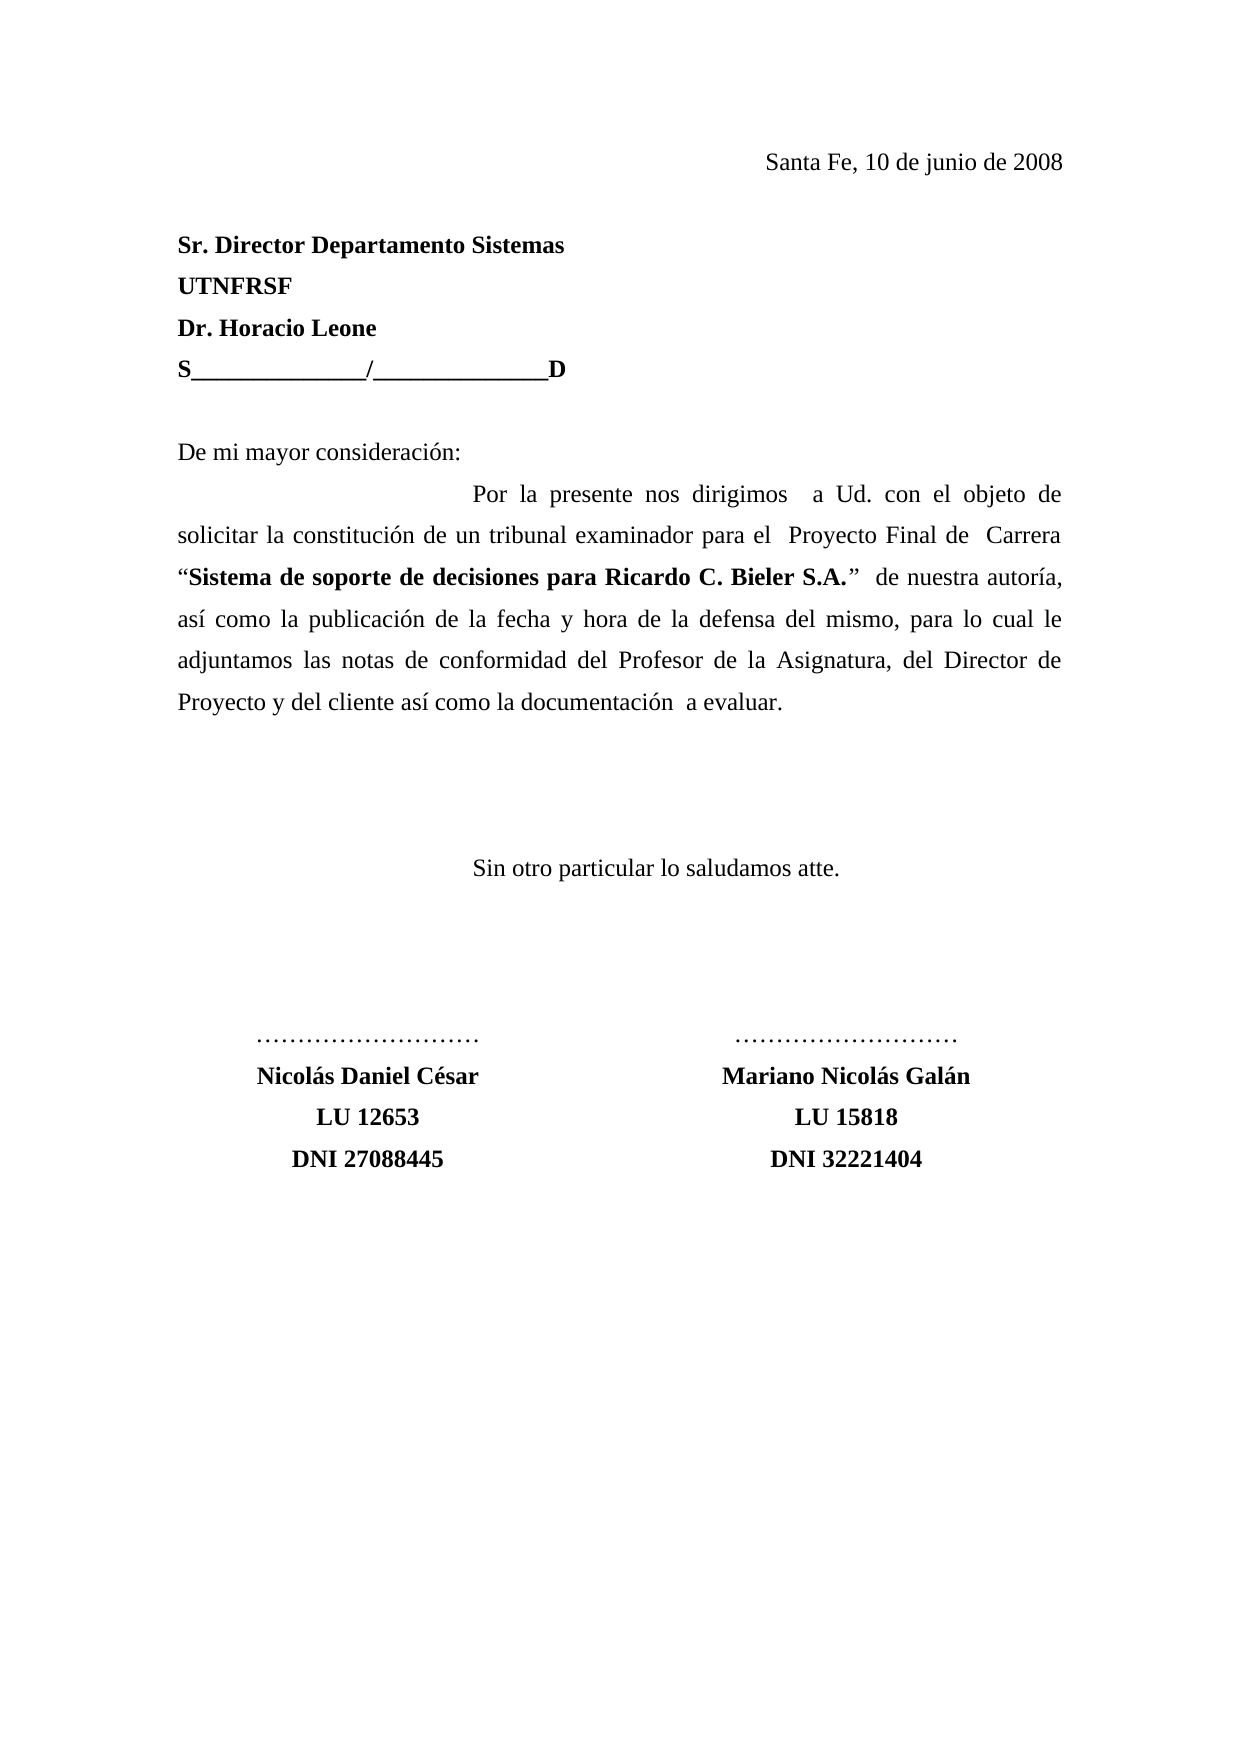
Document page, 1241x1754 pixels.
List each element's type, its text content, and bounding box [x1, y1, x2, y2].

text S______________/______________D [177, 355, 1063, 383]
text UTNFRSF [177, 272, 1063, 300]
text LU 12653 LU 15818 [177, 1103, 1063, 1131]
text Nicolás Daniel César Mariano Nicolás Galán [177, 1062, 1063, 1090]
text De mi mayor consideración: [177, 438, 1063, 466]
text Por la presente nos dirigimos a Ud. con el objeto de solicitar la constitución de un tribunal examinador para el Proyecto Final de Carrera “Sistema de soporte de decisiones para Ricardo C. Bieler S.A.” de nuestra autoría, así como la publicación de la fecha y hora de la defensa del mismo, para lo cual le adjuntamos las notas de conformidad del Profesor de la Asignatura, del Director de Proyecto y del cliente así como la documentación a evaluar. [177, 480, 1063, 716]
subtitle Santa Fe, 10 de junio de 2008 [177, 148, 1063, 175]
text Dr. Horacio Leone [177, 314, 1063, 342]
subtitle Sr. Director Departamento Sistemas [177, 231, 1063, 258]
text Sin otro particular lo saludamos atte. [177, 854, 1063, 882]
text DNI 27088445 DNI 32221404 [177, 1145, 1063, 1173]
text ……………………… ……………………… [177, 1020, 1063, 1048]
